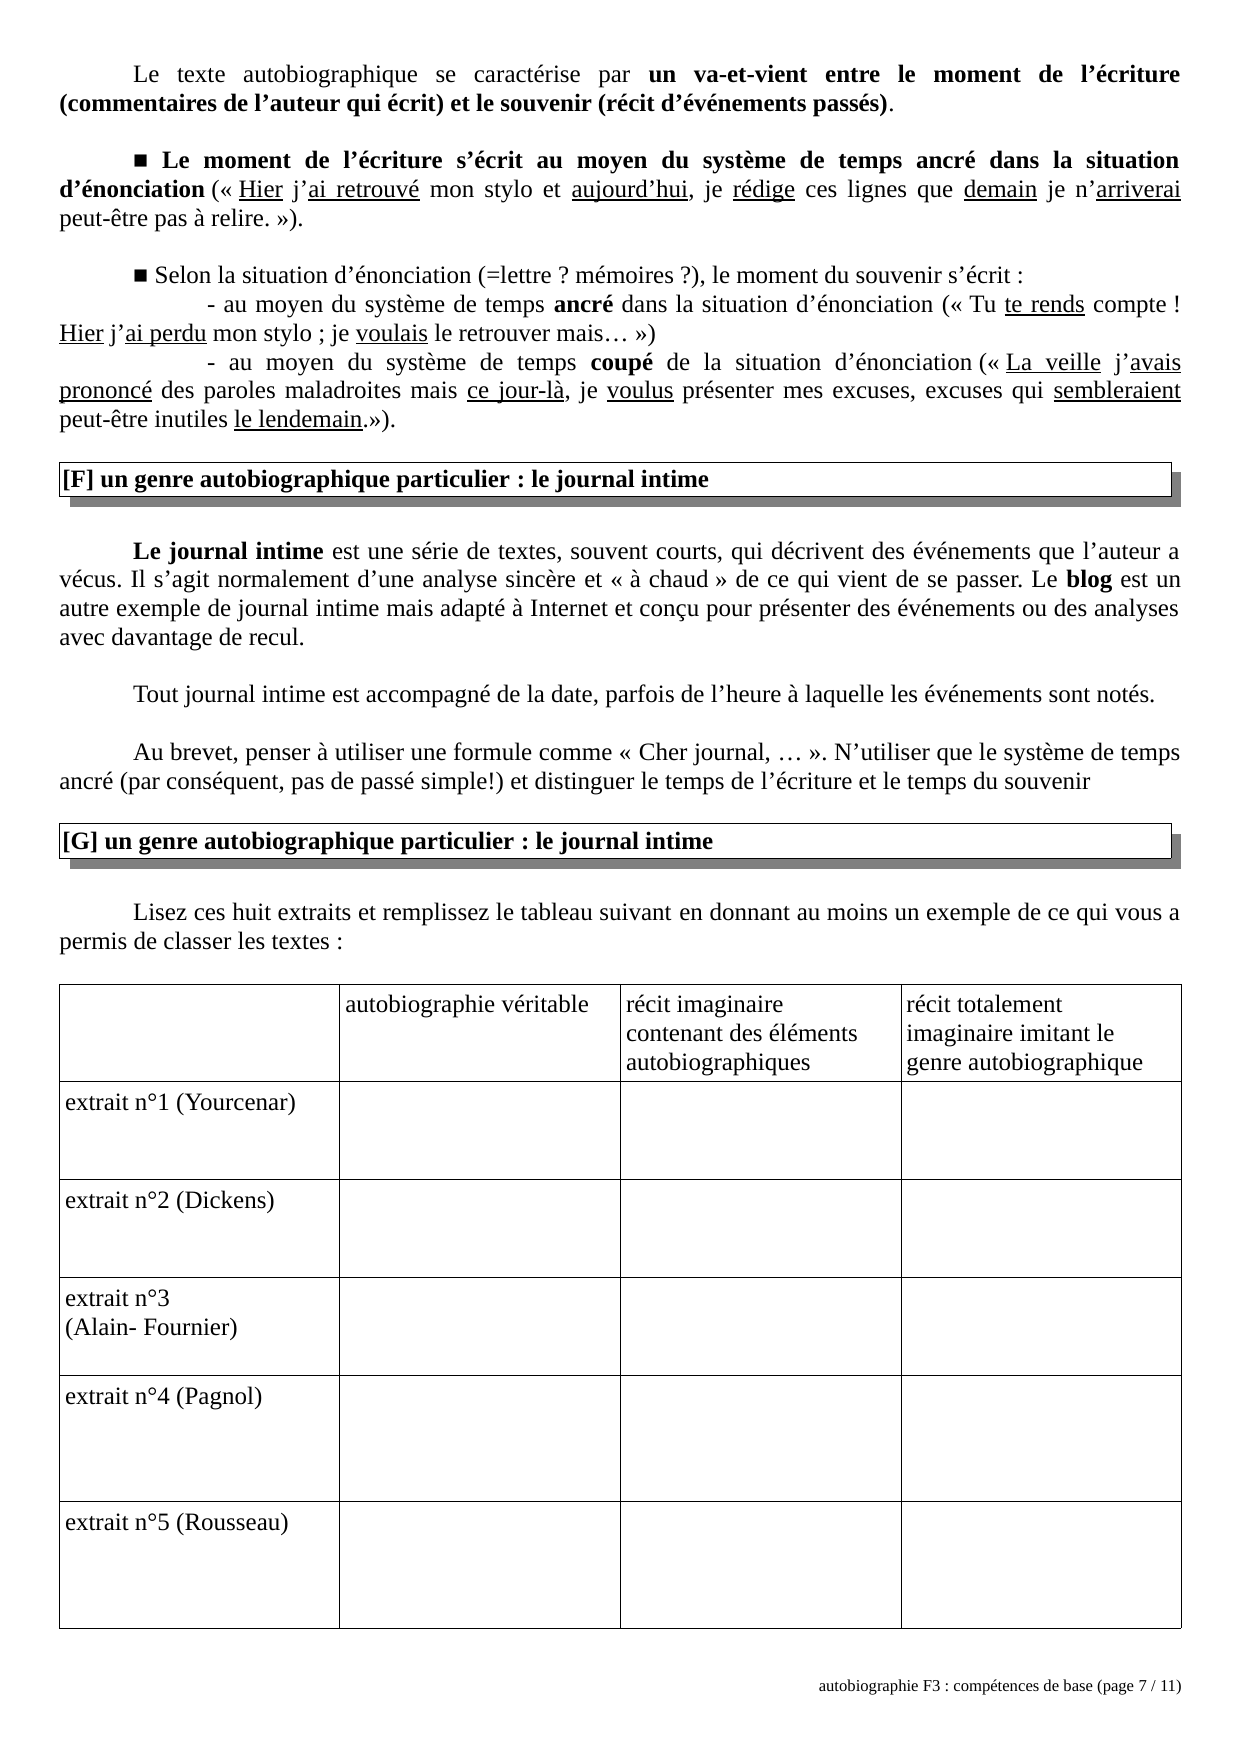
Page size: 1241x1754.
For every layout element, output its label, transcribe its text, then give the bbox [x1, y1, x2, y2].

table_cell extrait n°2 (Dickens) [60, 1180, 339, 1277]
table_cell [902, 1376, 1181, 1501]
table_cell [340, 1180, 620, 1277]
table_cell [621, 1180, 901, 1277]
text Lisez ces huit extraits et remplissez le tableau suivant en donnant au moins un exemple de ce qui vous a permis de classer les textes : [59, 897, 1181, 955]
table_cell [340, 1376, 620, 1501]
table_cell extrait n°3 (Alain- Fournier) [60, 1278, 339, 1375]
text Le texte autobiographique se caractérise par un va-et-vient entre le moment de l’écriture (commentaires de l’auteur qui écrit) et le souvenir (récit d’événements passés). [59, 59, 1181, 117]
text [G] un genre autobiographique particulier : le journal intime [60, 824, 1171, 858]
table_cell [902, 1278, 1181, 1375]
table_cell [340, 1082, 620, 1179]
table_header récit totalement imaginaire imitant le genre autobiographique [902, 985, 1181, 1081]
text Le journal intime est une série de textes, souvent courts, qui décrivent des événements que l’auteur a vécus. Il s’agit normalement d’une analyse sincère et « à chaud » de ce qui vient de se passer. Le blog est un autre exemple de journal intime mais adapté à Internet et conçu pour présenter des événements ou des analyses avec davantage de recul. [59, 536, 1181, 651]
text - au moyen du système de temps coupé de la situation d’énonciation (« La veille j’avais prononcé des paroles maladroites mais ce jour-là, je voulus présenter mes excuses, excuses qui sembleraient peut-être inutiles le lendemain.»). [59, 347, 1181, 433]
text Tout journal intime est accompagné de la date, parfois de l’heure à laquelle les événements sont notés. [59, 679, 1181, 708]
table_cell [340, 1278, 620, 1375]
table_cell [902, 1180, 1181, 1277]
table_cell [340, 1502, 620, 1628]
table_header autobiographie véritable [340, 985, 620, 1081]
text [F] un genre autobiographique particulier : le journal intime [60, 463, 1171, 496]
text ■ Le moment de l’écriture s’écrit au moyen du système de temps ancré dans la situation d’énonciation (« Hier j’ai retrouvé mon stylo et aujourd’hui, je rédige ces lignes que demain je n’arriverai peut-être pas à relire. »). [59, 145, 1181, 232]
text - au moyen du système de temps ancré dans la situation d’énonciation (« Tu te rends compte ! Hier j’ai perdu mon stylo ; je voulais le retrouver mais… ») [59, 289, 1181, 347]
table_cell extrait n°1 (Yourcenar) [60, 1082, 339, 1179]
table_cell extrait n°5 (Rousseau) [60, 1502, 339, 1628]
table_header récit imaginaire contenant des éléments autobiographiques [621, 985, 901, 1081]
table_cell [621, 1502, 901, 1628]
text ■ Selon la situation d’énonciation (=lettre ? mémoires ?), le moment du souvenir s’écrit : [59, 260, 1181, 289]
table_cell [621, 1376, 901, 1501]
table_cell [902, 1082, 1181, 1179]
table_cell [621, 1278, 901, 1375]
table_cell [902, 1502, 1181, 1628]
table_cell extrait n°4 (Pagnol) [60, 1376, 339, 1501]
table_header [60, 985, 339, 1081]
table_cell [621, 1082, 901, 1179]
text Au brevet, penser à utiliser une formule comme « Cher journal, … ». N’utiliser que le système de temps ancré (par conséquent, pas de passé simple!) et distinguer le temps de l’écriture et le temps du souvenir [59, 737, 1181, 794]
